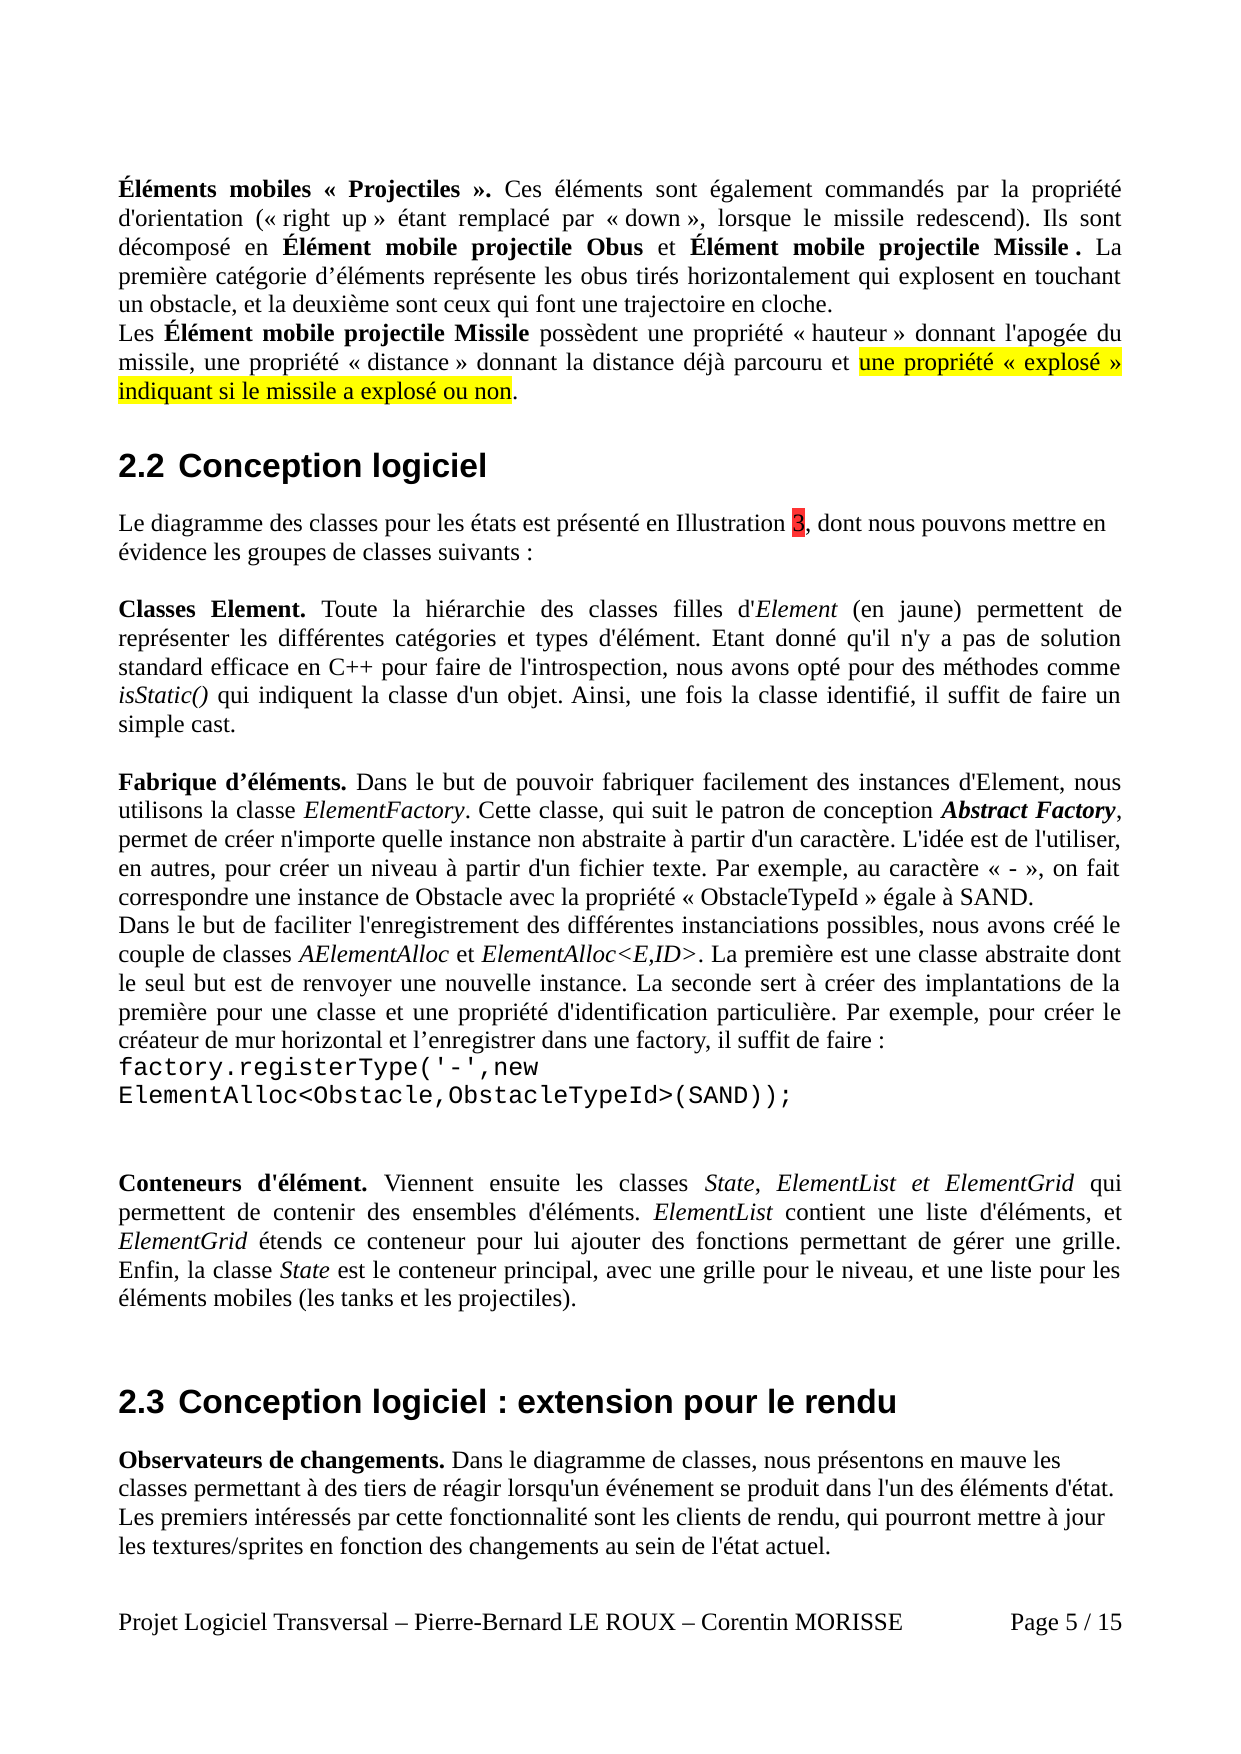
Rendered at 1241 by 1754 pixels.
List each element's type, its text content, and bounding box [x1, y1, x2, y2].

subtitle Conception logiciel [118, 446, 1122, 484]
subtitle Conception logiciel : extension pour le rendu [118, 1382, 1122, 1421]
text Classes Element. Toute la hiérarchie des classes filles d'Element (en jaune) permettent de représenter les différentes catégories et types d'élément. Etant donné qu'il n'y a pas de solution standard efficace en C++ pour faire de l'introspection, nous avons opté pour des méthodes comme isStatic() qui indiquent la classe d'un objet. Ainsi, une fois la classe identifié, il suffit de faire un simple cast. [118, 594, 1122, 738]
text Les Élément mobile projectile Missile possèdent une propriété « hauteur » donnant l'apogée du missile, une propriété « distance » donnant la distance déjà parcouru et une propriété « explosé » indiquant si le missile a explosé ou non. [118, 318, 1122, 404]
text Conteneurs d'élément. Viennent ensuite les classes State, ElementList et ElementGrid qui permettent de contenir des ensembles d'éléments. ElementList contient une liste d'éléments, et ElementGrid étends ce conteneur pour lui ajouter des fonctions permettant de gérer une grille. Enfin, la classe State est le conteneur principal, avec une grille pour le niveau, et une liste pour les éléments mobiles (les tanks et les projectiles). [118, 1168, 1122, 1312]
text Fabrique d’éléments. Dans le but de pouvoir fabriquer facilement des instances d'Element, nous utilisons la classe ElementFactory. Cette classe, qui suit le patron de conception Abstract Factory, permet de créer n'importe quelle instance non abstraite à partir d'un caractère. L'idée est de l'utiliser, en autres, pour créer un niveau à partir d'un fichier texte. Par exemple, au caractère « - », on fait correspondre une instance de Obstacle avec la propriété « ObstacleTypeId » égale à SAND. [118, 767, 1122, 911]
text Observateurs de changements. Dans le diagramme de classes, nous présentons en mauve les classes permettant à des tiers de réagir lorsqu'un événement se produit dans l'un des éléments d'état. Les premiers intéressés par cette fonctionnalité sont les clients de rendu, qui pourront mettre à jour les textures/sprites en fonction des changements au sein de l'état actuel. [118, 1445, 1122, 1560]
text factory.registerType('-',new ElementAlloc<Obstacle,ObstacleTypeId>(SAND)); [118, 1054, 1122, 1111]
text Le diagramme des classes pour les états est présenté en Illustration 3, dont nous pouvons mettre en évidence les groupes de classes suivants : [118, 508, 1122, 566]
text Dans le but de faciliter l'enregistrement des différentes instanciations possibles, nous avons créé le couple de classes AElementAlloc et ElementAlloc<E,ID>. La première est une classe abstraite dont le seul but est de renvoyer une nouvelle instance. La seconde sert à créer des implantations de la première pour une classe et une propriété d'identification particulière. Par exemple, pour créer le créateur de mur horizontal et l’enregistrer dans une factory, il suffit de faire : [118, 911, 1122, 1054]
text Éléments mobiles « Projectiles ». Ces éléments sont également commandés par la propriété d'orientation (« right up » étant remplacé par « down », lorsque le missile redescend). Ils sont décomposé en Élément mobile projectile Obus et Élément mobile projectile Missile . La première catégorie d’éléments représente les obus tirés horizontalement qui explosent en touchant un obstacle, et la deuxième sont ceux qui font une trajectoire en cloche. [118, 174, 1122, 318]
